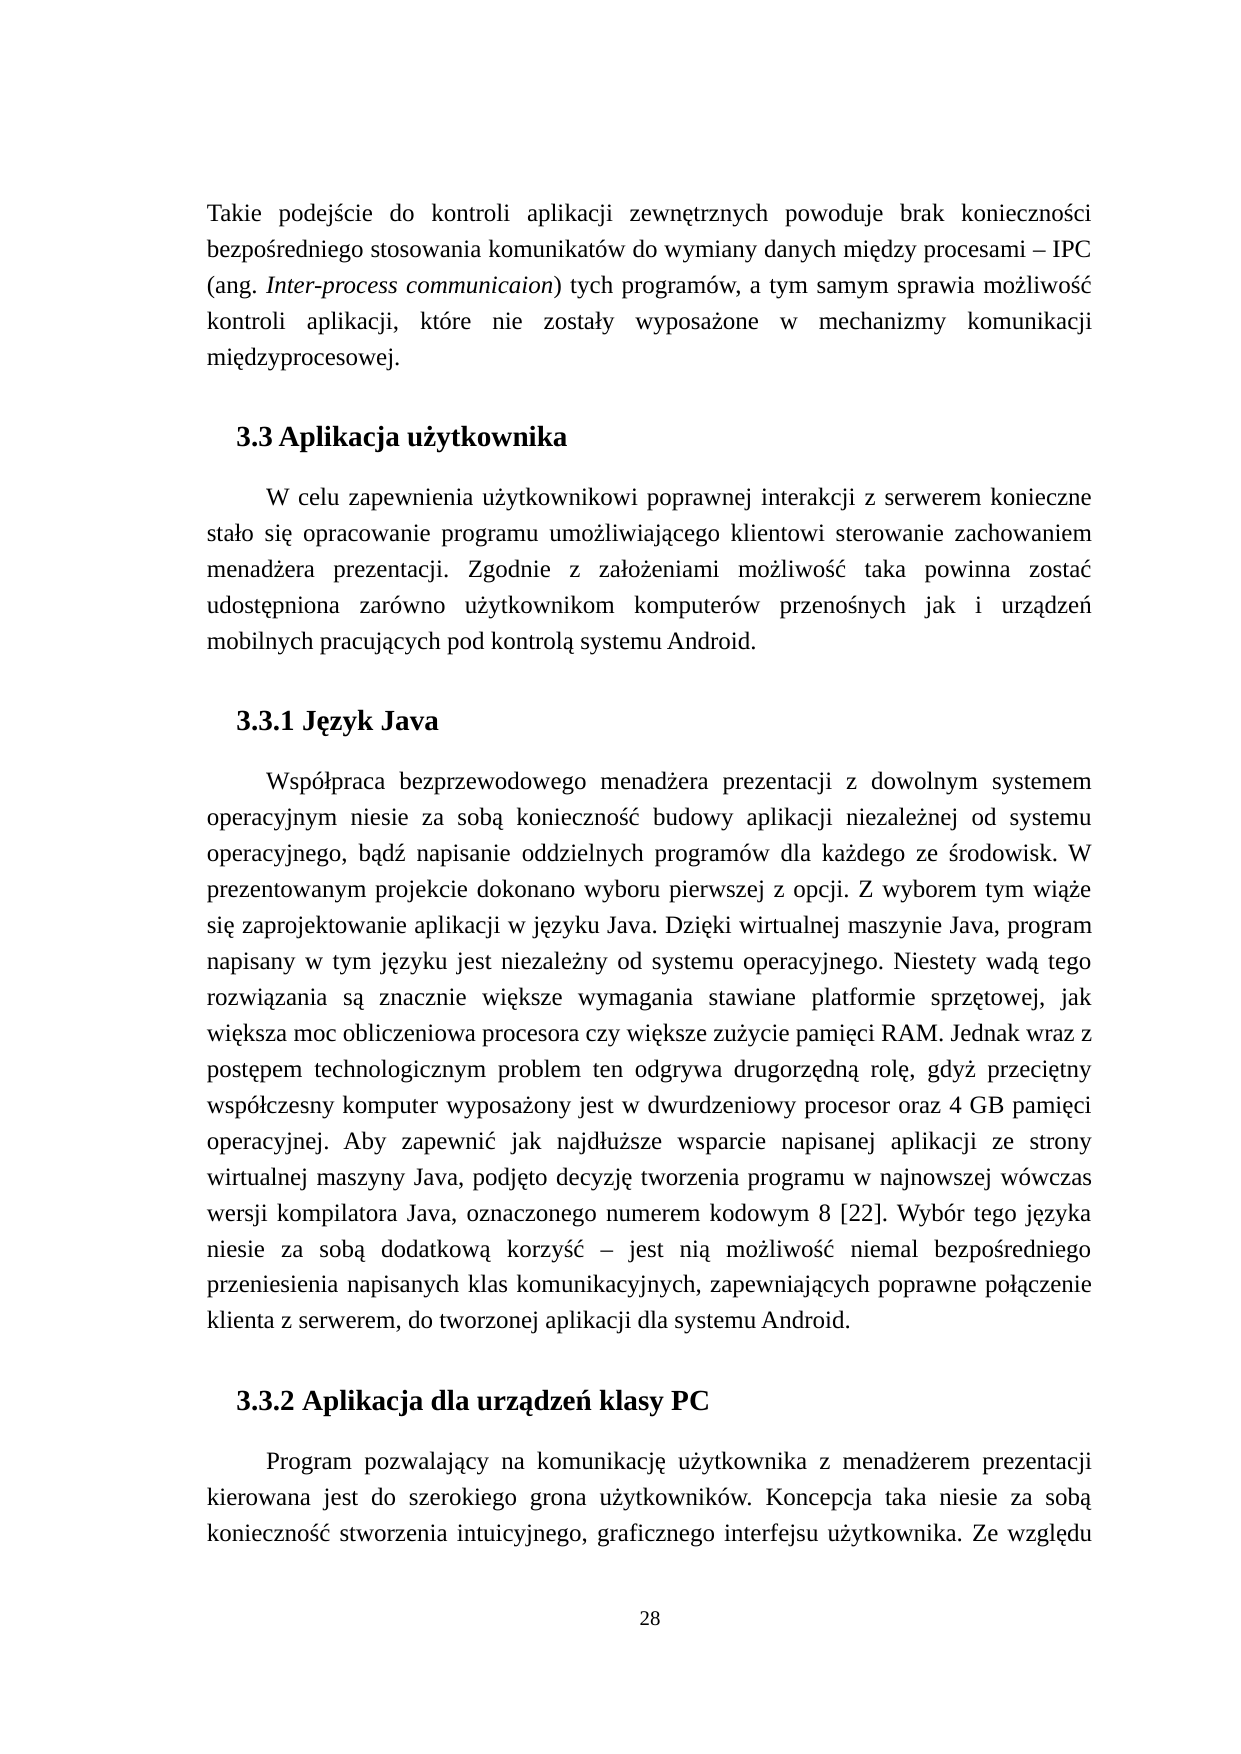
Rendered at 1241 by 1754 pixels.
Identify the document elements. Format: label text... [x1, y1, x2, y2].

subtitle 3.3.2 Aplikacja dla urządzeń klasy PC [207, 1383, 1093, 1416]
text Takie podejście do kontroli aplikacji zewnętrznych powoduje brak konieczności bezpośredniego stosowania komunikatów do wymiany danych między procesami – IPC (ang. Inter-process communicaion) tych programów, a tym samym sprawia możliwość kontroli aplikacji, które nie zostały wyposażone w mechanizmy komunikacji międzyprocesowej. [207, 198, 1093, 371]
text W celu zapewnienia użytkownikowi poprawnej interakcji z serwerem konieczne stało się opracowanie programu umożliwiającego klientowi sterowanie zachowaniem menadżera prezentacji. Zgodnie z założeniami możliwość taka powinna zostać udostępniona zarówno użytkownikom komputerów przenośnych jak i urządzeń mobilnych pracujących pod kontrolą systemu Android. [207, 482, 1093, 655]
subtitle 3.3.1 Język Java [207, 703, 1093, 737]
text Program pozwalający na komunikację użytkownika z menadżerem prezentacji kierowana jest do szerokiego grona użytkowników. Koncepcja taka niesie za sobą konieczność stworzenia intuicyjnego, graficznego interfejsu użytkownika. Ze względu [207, 1446, 1093, 1546]
subtitle 3.3 Aplikacja użytkownika [207, 419, 1093, 453]
text Współpraca bezprzewodowego menadżera prezentacji z dowolnym systemem operacyjnym niesie za sobą konieczność budowy aplikacji niezależnej od systemu operacyjnego, bądź napisanie oddzielnych programów dla każdego ze środowisk. W prezentowanym projekcie dokonano wyboru pierwszej z opcji. Z wyborem tym wiąże się zaprojektowanie aplikacji w języku Java. Dzięki wirtualnej maszynie Java, program napisany w tym języku jest niezależny od systemu operacyjnego. Niestety wadą tego rozwiązania są znacznie większe wymagania stawiane platformie sprzętowej, jak większa moc obliczeniowa procesora czy większe zużycie pamięci RAM. Jednak wraz z postępem technologicznym problem ten odgrywa drugorzędną rolę, gdyż przeciętny współczesny komputer wyposażony jest w dwurdzeniowy procesor oraz 4 GB pamięci operacyjnej. Aby zapewnić jak najdłuższe wsparcie napisanej aplikacji ze strony wirtualnej maszyny Java, podjęto decyzję tworzenia programu w najnowszej wówczas wersji kompilatora Java, oznaczonego numerem kodowym 8 [22]. Wybór tego języka niesie za sobą dodatkową korzyść – jest nią możliwość niemal bezpośredniego przeniesienia napisanych klas komunikacyjnych, zapewniających poprawne połączenie klienta z serwerem, do tworzonej aplikacji dla systemu Android. [207, 766, 1093, 1334]
